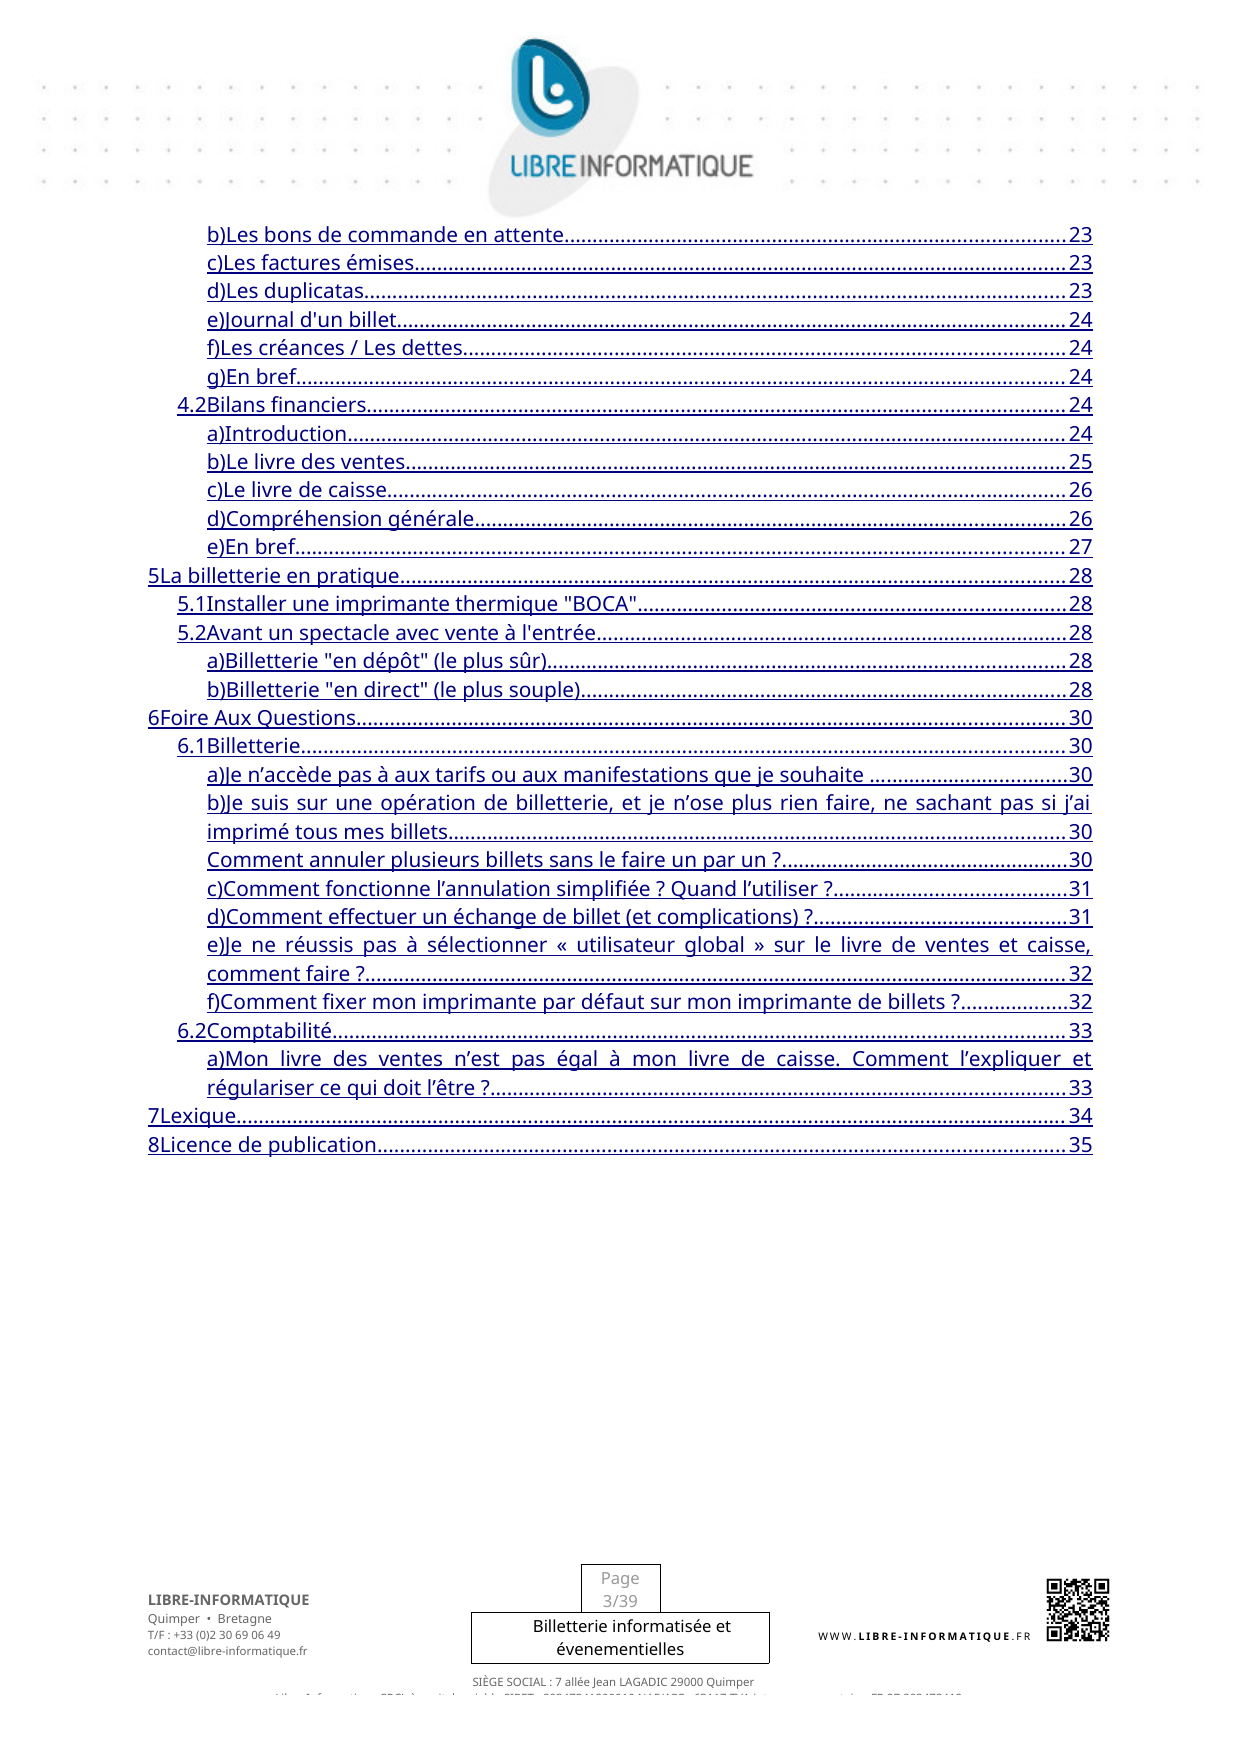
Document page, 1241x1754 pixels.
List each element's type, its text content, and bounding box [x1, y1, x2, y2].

text c)Comment fonctionne l’annulation simplifiée ? Quand l’utiliser ? 31 [207, 874, 1093, 898]
picture [27, 35, 1213, 220]
text f)Les créances / Les dettes 24 [207, 333, 1093, 358]
text b)Billetterie "en direct" (le plus souple) 28 [207, 675, 1093, 699]
text a)Mon livre des ventes n’est pas égal à mon livre de caisse. Comment l’expliquer et régulariser ce qui doit l’être ? 33 [207, 1070, 1093, 1097]
text 5.1Installer une imprimante thermique "BOCA" 28 [177, 589, 1093, 613]
text c)Les factures émises 23 [207, 248, 1093, 272]
text a)Introduction 24 [207, 419, 1093, 443]
text d)Les duplicatas 23 [207, 277, 1093, 301]
text a)Mon livre des ventes n’est pas égal à mon livre de caisse. Comment l’expliquer et régulariser ce qui doit l’être ? 33 [207, 1044, 1093, 1068]
text 5.2Avant un spectacle avec vente à l'entrée 28 [177, 618, 1093, 642]
text 4.2Bilans financiers 24 [177, 390, 1093, 414]
text f)Comment fixer mon imprimante par défaut sur mon imprimante de billets ? 32 [207, 987, 1093, 1012]
text e)En bref 27 [207, 532, 1093, 557]
text e)Je ne réussis pas à sélectionner « utilisateur global » sur le livre de ventes et caisse, comment faire ? 32 [207, 956, 1093, 983]
text b)Les bons de commande en attente 23 [207, 220, 1093, 244]
picture [1036, 1568, 1120, 1652]
text c)Le livre de caisse 26 [207, 476, 1093, 500]
text b)Le livre des ventes 25 [207, 447, 1093, 471]
text 7Lexique 34 [148, 1101, 1093, 1125]
text d)Compréhension générale 26 [207, 504, 1093, 528]
text d)Comment effectuer un échange de billet (et complications) ? 31 [207, 902, 1093, 926]
text e)Je ne réussis pas à sélectionner « utilisateur global » sur le livre de ventes et caisse, comment faire ? 32 [207, 931, 1093, 955]
text 6Foire Aux Questions 30 [148, 703, 1093, 727]
text e)Journal d'un billet 24 [207, 305, 1093, 329]
text 8Licence de publication 35 [148, 1130, 1093, 1154]
text a)Je n’accède pas à aux tarifs ou aux manifestations que je souhaite … 30 [207, 760, 1093, 784]
text b)Je suis sur une opération de billetterie, et je n’ose plus rien faire, ne sachant pas si j’ai imprimé tous mes billets… 30 [207, 788, 1093, 841]
text 6.2Comptabilité 33 [177, 1016, 1093, 1040]
text Comment annuler plusieurs billets sans le faire un par un ? 30 [207, 845, 1093, 869]
text a)Billetterie "en dépôt" (le plus sûr) 28 [207, 646, 1093, 670]
text g)En bref 24 [207, 362, 1093, 386]
text 6.1Billetterie 30 [177, 732, 1093, 756]
text 5La billetterie en pratique 28 [148, 561, 1093, 585]
